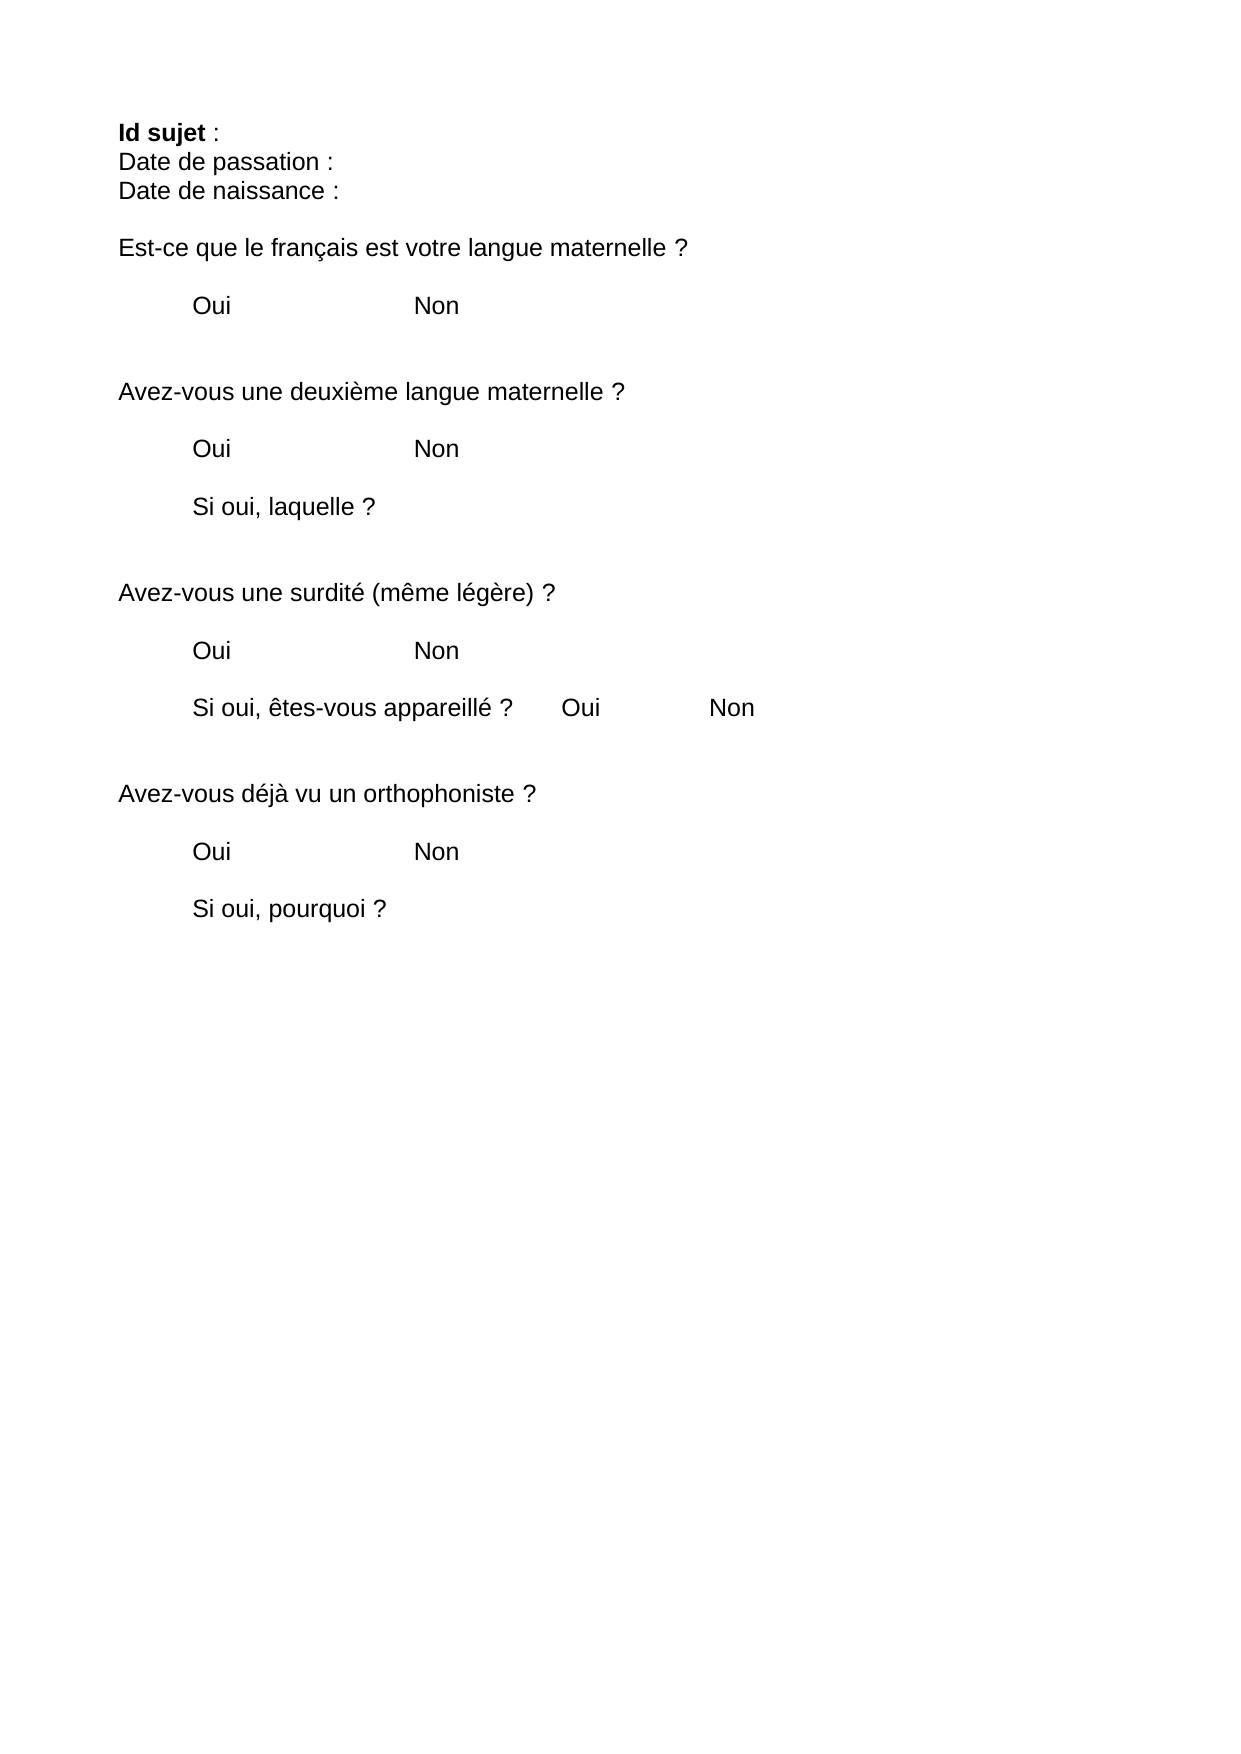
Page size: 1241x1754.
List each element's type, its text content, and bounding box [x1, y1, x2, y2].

text Si oui, pourquoi ? [118, 894, 1122, 923]
text Oui Non [118, 837, 1122, 866]
text Est-ce que le français est votre langue maternelle ? [118, 233, 1122, 262]
text Avez-vous une surdité (même légère) ? [118, 578, 1122, 607]
text Oui Non [118, 636, 1122, 664]
text Id sujet : [118, 118, 1122, 147]
text Oui Non [118, 291, 1122, 319]
text Date de passation : [118, 147, 1122, 176]
text Date de naissance : [118, 176, 1122, 204]
text Oui Non [118, 434, 1122, 463]
text Avez-vous une deuxième langue maternelle ? [118, 377, 1122, 406]
text Si oui, laquelle ? [118, 492, 1122, 521]
text Avez-vous déjà vu un orthophoniste ? [118, 779, 1122, 808]
text Si oui, êtes-vous appareillé ? Oui Non [118, 693, 1122, 722]
